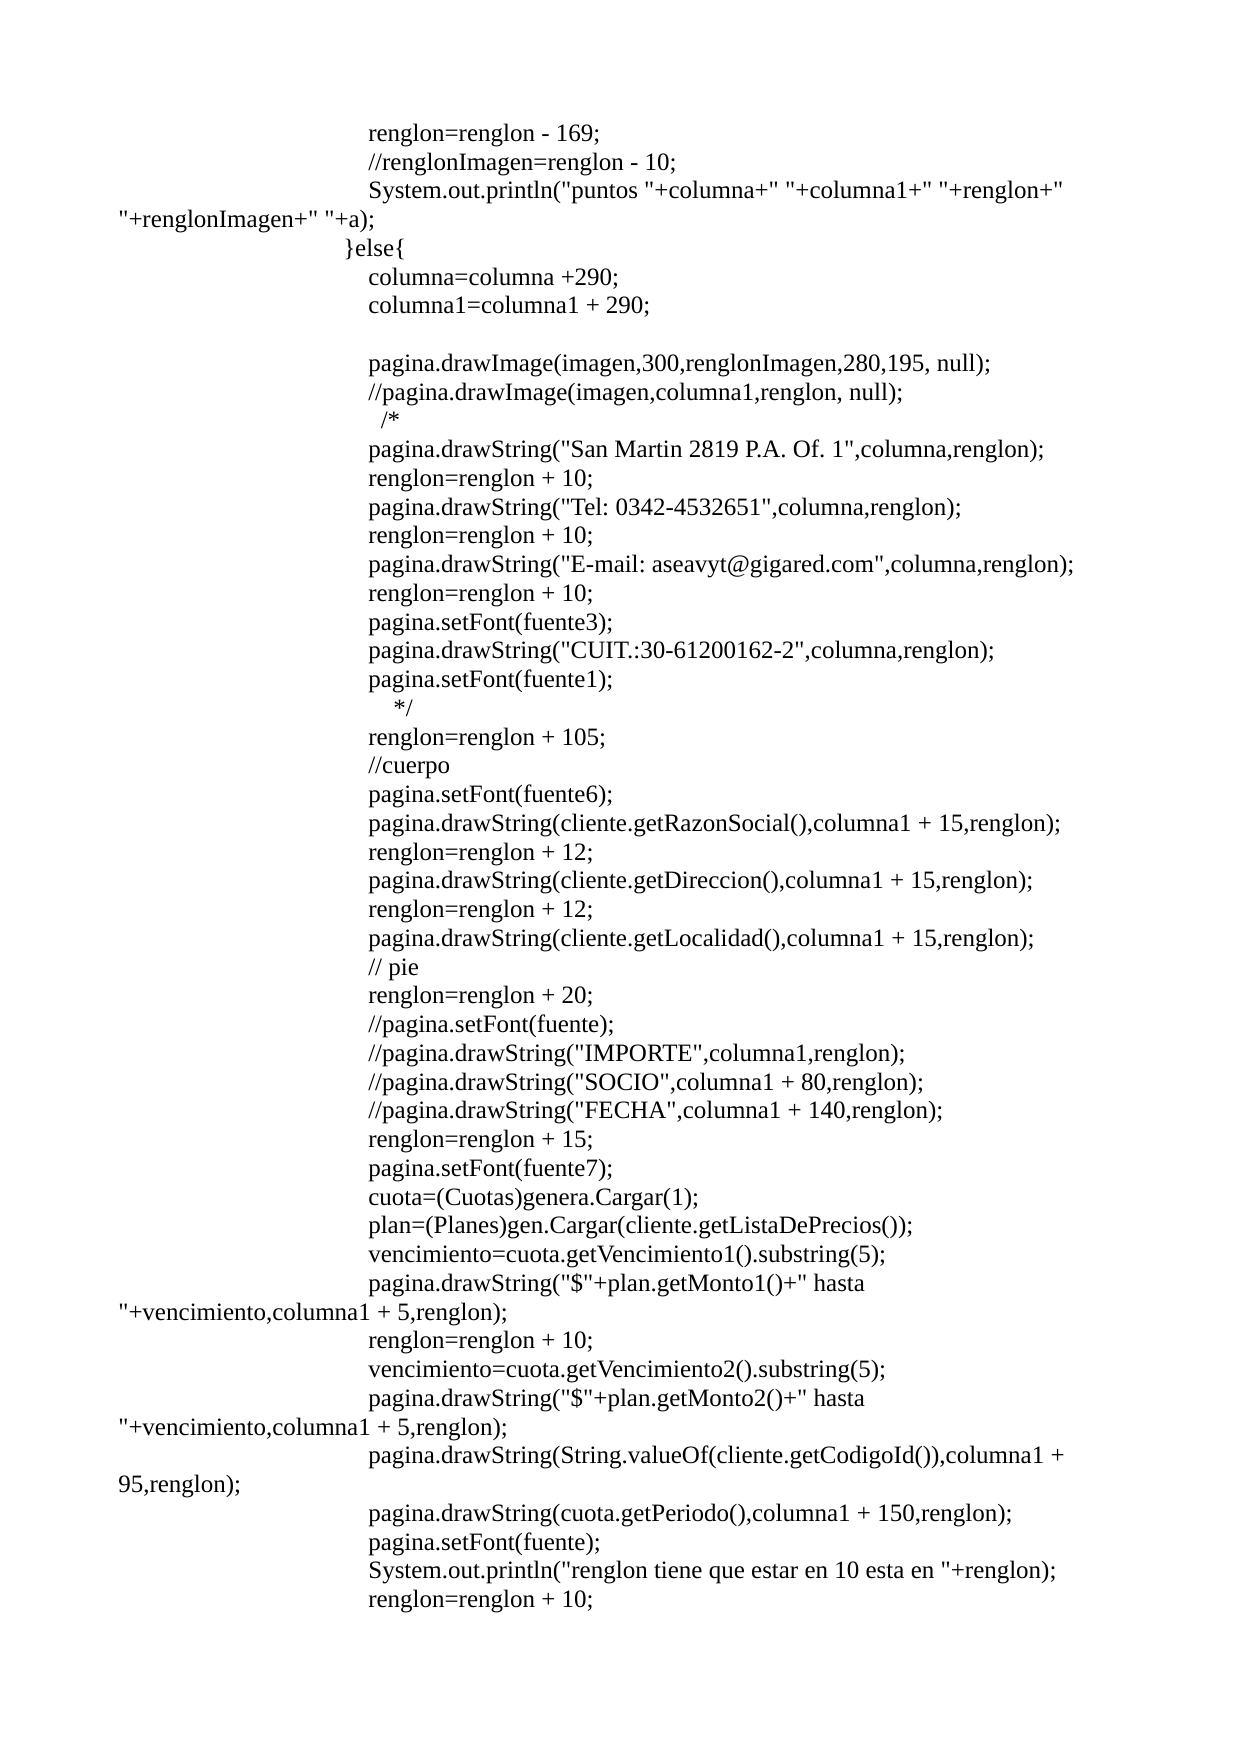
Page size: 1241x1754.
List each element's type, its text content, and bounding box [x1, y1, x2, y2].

text plan=(Planes)gen.Cargar(cliente.getListaDePrecios()); [118, 1211, 1122, 1239]
text renglon=renglon + 10; [118, 578, 1122, 607]
text vencimiento=cuota.getVencimiento2().substring(5); [118, 1354, 1122, 1383]
text //pagina.drawString("FECHA",columna1 + 140,renglon); [118, 1096, 1122, 1124]
text }else{ [118, 233, 1122, 262]
text pagina.drawString("E-mail: aseavyt@gigared.com",columna,renglon); [118, 549, 1122, 578]
text System.out.println("renglon tiene que estar en 10 esta en "+renglon); [118, 1556, 1122, 1584]
text pagina.drawImage(imagen,300,renglonImagen,280,195, null); [118, 348, 1122, 377]
text renglon=renglon + 10; [118, 463, 1122, 492]
text pagina.drawString(cliente.getLocalidad(),columna1 + 15,renglon); [118, 923, 1122, 952]
text pagina.drawString("$"+plan.getMonto1()+" hasta "+vencimiento,columna1 + 5,renglon); [118, 1268, 1122, 1326]
text System.out.println("puntos "+columna+" "+columna1+" "+renglon+" "+renglonImagen+" "+a); [118, 176, 1122, 233]
text renglon=renglon + 10; [118, 1326, 1122, 1354]
text pagina.drawString(String.valueOf(cliente.getCodigoId()),columna1 + 95,renglon); [118, 1441, 1122, 1498]
text pagina.drawString(cliente.getDireccion(),columna1 + 15,renglon); [118, 866, 1122, 894]
text pagina.setFont(fuente); [118, 1527, 1122, 1556]
text //pagina.drawString("IMPORTE",columna1,renglon); [118, 1038, 1122, 1067]
text columna=columna +290; [118, 262, 1122, 291]
text //pagina.drawImage(imagen,columna1,renglon, null); [118, 377, 1122, 406]
text pagina.drawString("CUIT.:30-61200162-2",columna,renglon); [118, 636, 1122, 664]
text columna1=columna1 + 290; [118, 291, 1122, 319]
text // pie [118, 952, 1122, 981]
text vencimiento=cuota.getVencimiento1().substring(5); [118, 1239, 1122, 1268]
text pagina.setFont(fuente1); [118, 664, 1122, 693]
text //cuerpo [118, 751, 1122, 779]
text renglon=renglon + 20; [118, 981, 1122, 1009]
text pagina.drawString("$"+plan.getMonto2()+" hasta "+vencimiento,columna1 + 5,renglon); [118, 1383, 1122, 1441]
text renglon=renglon + 12; [118, 837, 1122, 866]
text cuota=(Cuotas)genera.Cargar(1); [118, 1182, 1122, 1211]
text pagina.setFont(fuente6); [118, 779, 1122, 808]
text //pagina.setFont(fuente); [118, 1009, 1122, 1038]
text //renglonImagen=renglon - 10; [118, 147, 1122, 176]
text pagina.setFont(fuente7); [118, 1153, 1122, 1182]
text renglon=renglon + 10; [118, 521, 1122, 549]
text pagina.drawString(cliente.getRazonSocial(),columna1 + 15,renglon); [118, 808, 1122, 837]
text /* [118, 406, 1122, 434]
text pagina.drawString("San Martin 2819 P.A. Of. 1",columna,renglon); [118, 434, 1122, 463]
text renglon=renglon + 105; [118, 722, 1122, 751]
text pagina.drawString("Tel: 0342-4532651",columna,renglon); [118, 492, 1122, 521]
text renglon=renglon - 169; [118, 118, 1122, 147]
text */ [118, 693, 1122, 722]
text pagina.drawString(cuota.getPeriodo(),columna1 + 150,renglon); [118, 1498, 1122, 1527]
text renglon=renglon + 10; [118, 1584, 1122, 1613]
text renglon=renglon + 15; [118, 1124, 1122, 1153]
text renglon=renglon + 12; [118, 894, 1122, 923]
text //pagina.drawString("SOCIO",columna1 + 80,renglon); [118, 1067, 1122, 1096]
text pagina.setFont(fuente3); [118, 607, 1122, 636]
